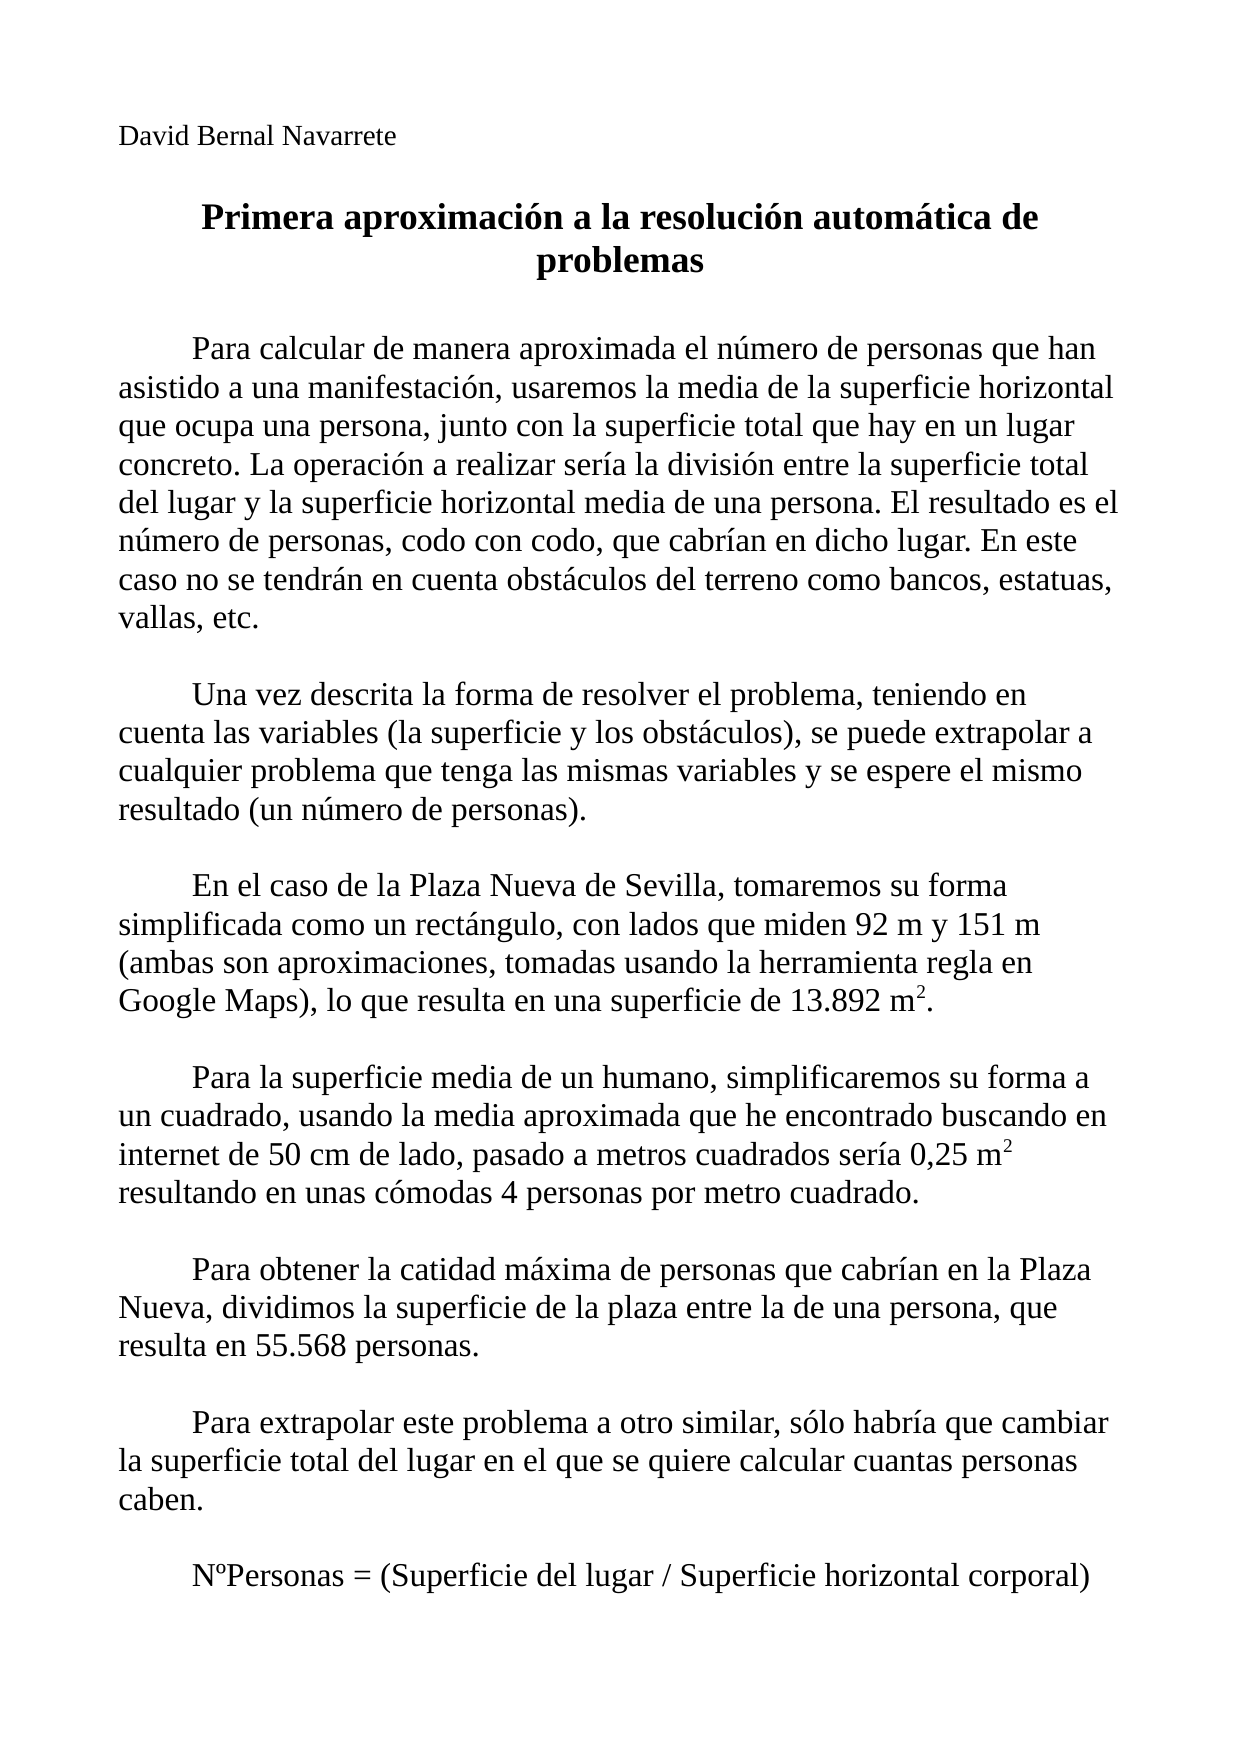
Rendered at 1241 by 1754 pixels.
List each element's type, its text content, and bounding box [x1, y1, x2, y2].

text David Bernal Navarrete [118, 118, 1122, 152]
text Primera aproximación a la resolución automática de problemas [118, 195, 1122, 281]
text En el caso de la Plaza Nueva de Sevilla, tomaremos su forma simplificada como un rectángulo, con lados que miden 92 m y 151 m (ambas son aproximaciones, tomadas usando la herramienta regla en Google Maps), lo que resulta en una superficie de 13.892 m2. [118, 866, 1122, 1019]
text Para calcular de manera aproximada el número de personas que han asistido a una manifestación, usaremos la media de la superficie horizontal que ocupa una persona, junto con la superficie total que hay en un lugar concreto. La operación a realizar sería la división entre la superficie total del lugar y la superficie horizontal media de una persona. El resultado es el número de personas, codo con codo, que cabrían en dicho lugar. En este caso no se tendrán en cuenta obstáculos del terreno como bancos, estatuas, vallas, etc. [118, 324, 1122, 636]
text Para la superficie media de un humano, simplificaremos su forma a un cuadrado, usando la media aproximada que he encontrado buscando en internet de 50 cm de lado, pasado a metros cuadrados sería 0,25 m2 resultando en unas cómodas 4 personas por metro cuadrado. [118, 1057, 1122, 1211]
text Para obtener la catidad máxima de personas que cabrían en la Plaza Nueva, dividimos la superficie de la plaza entre la de una persona, que resulta en 55.568 personas. [118, 1249, 1122, 1364]
text Una vez descrita la forma de resolver el problema, teniendo en cuenta las variables (la superficie y los obstáculos), se puede extrapolar a cualquier problema que tenga las mismas variables y se espere el mismo resultado (un número de personas). [118, 674, 1122, 827]
text Para extrapolar este problema a otro similar, sólo habría que cambiar la superficie total del lugar en el que se quiere calcular cuantas personas caben. [118, 1402, 1122, 1517]
text NºPersonas = (Superficie del lugar / Superficie horizontal corporal) [118, 1556, 1122, 1594]
